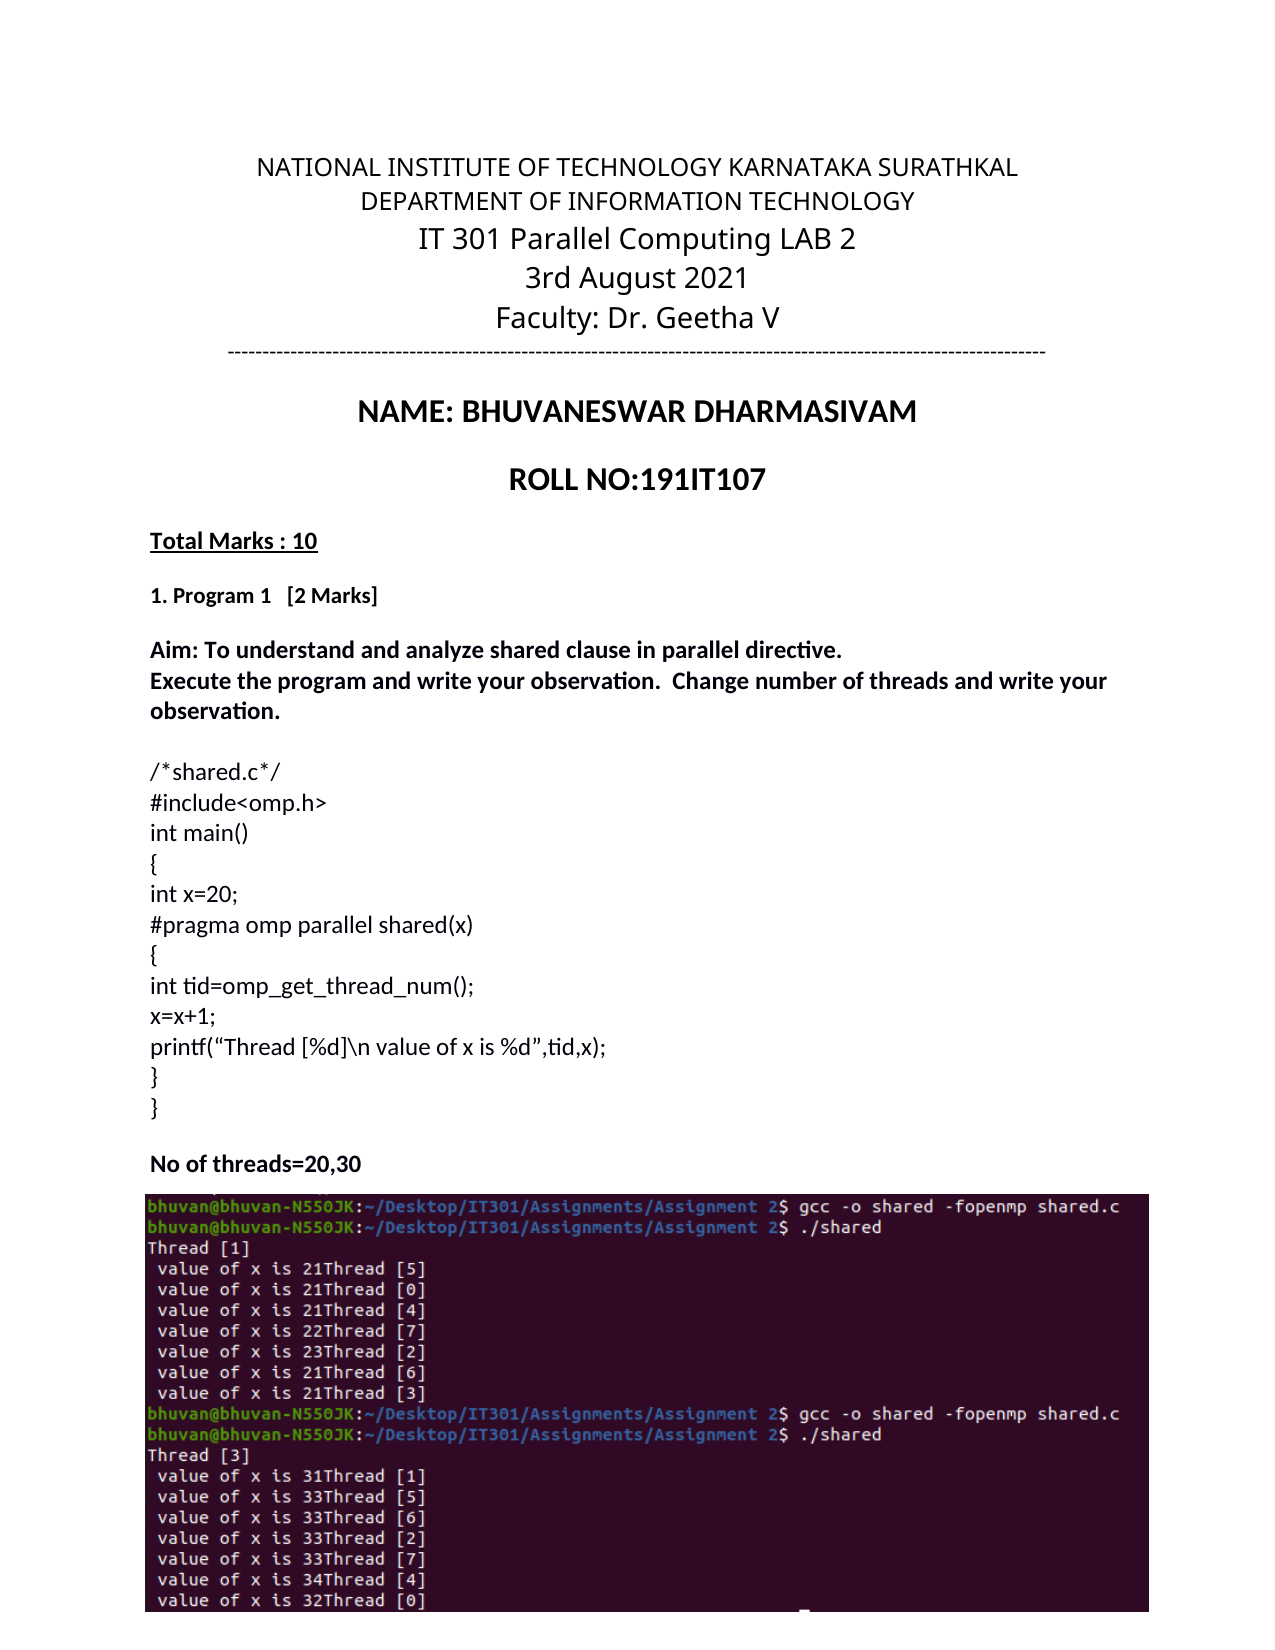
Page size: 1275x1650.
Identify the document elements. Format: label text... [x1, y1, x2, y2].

text /*shared.c*/ [150, 756, 1125, 787]
text } [150, 1062, 1125, 1092]
text Faculty: Dr. Geetha V [150, 297, 1125, 337]
text DEPARTMENT OF INFORMATION TECHNOLOGY [150, 184, 1125, 218]
text Total Marks : 10 [150, 525, 1125, 556]
text { [150, 939, 1125, 970]
text printf(“Thread [%d]\n value of x is %d”,tid,x); [150, 1031, 1125, 1062]
text NAME: BHUVANESWAR DHARMASIVAM [150, 390, 1125, 431]
text } [150, 1092, 1125, 1123]
text #include<omp.h> [150, 787, 1125, 817]
text int x=20; [150, 878, 1125, 909]
text 3rd August 2021 [150, 258, 1125, 297]
text { [150, 848, 1125, 878]
text --------------------------------------------------------------------------------------------------------------------- [150, 337, 1125, 365]
text #pragma omp parallel shared(x) [150, 909, 1125, 939]
text ROLL NO:191IT107 [150, 458, 1125, 498]
text int tid=omp_get_thread_num(); [150, 970, 1125, 1001]
text No of threads=20,30 [150, 1148, 1125, 1178]
text IT 301 Parallel Computing LAB 2 [150, 218, 1125, 258]
picture [145, 1194, 1149, 1612]
text Aim: To understand and analyze shared clause in parallel directive. [150, 634, 1125, 665]
text x=x+1; [150, 1001, 1125, 1031]
text NATIONAL INSTITUTE OF TECHNOLOGY KARNATAKA SURATHKAL [150, 150, 1125, 184]
text 1. Program 1 [2 Marks] [150, 581, 1125, 609]
text int main() [150, 817, 1125, 848]
text Execute the program and write your observation. Change number of threads and write your observation. [150, 665, 1125, 726]
